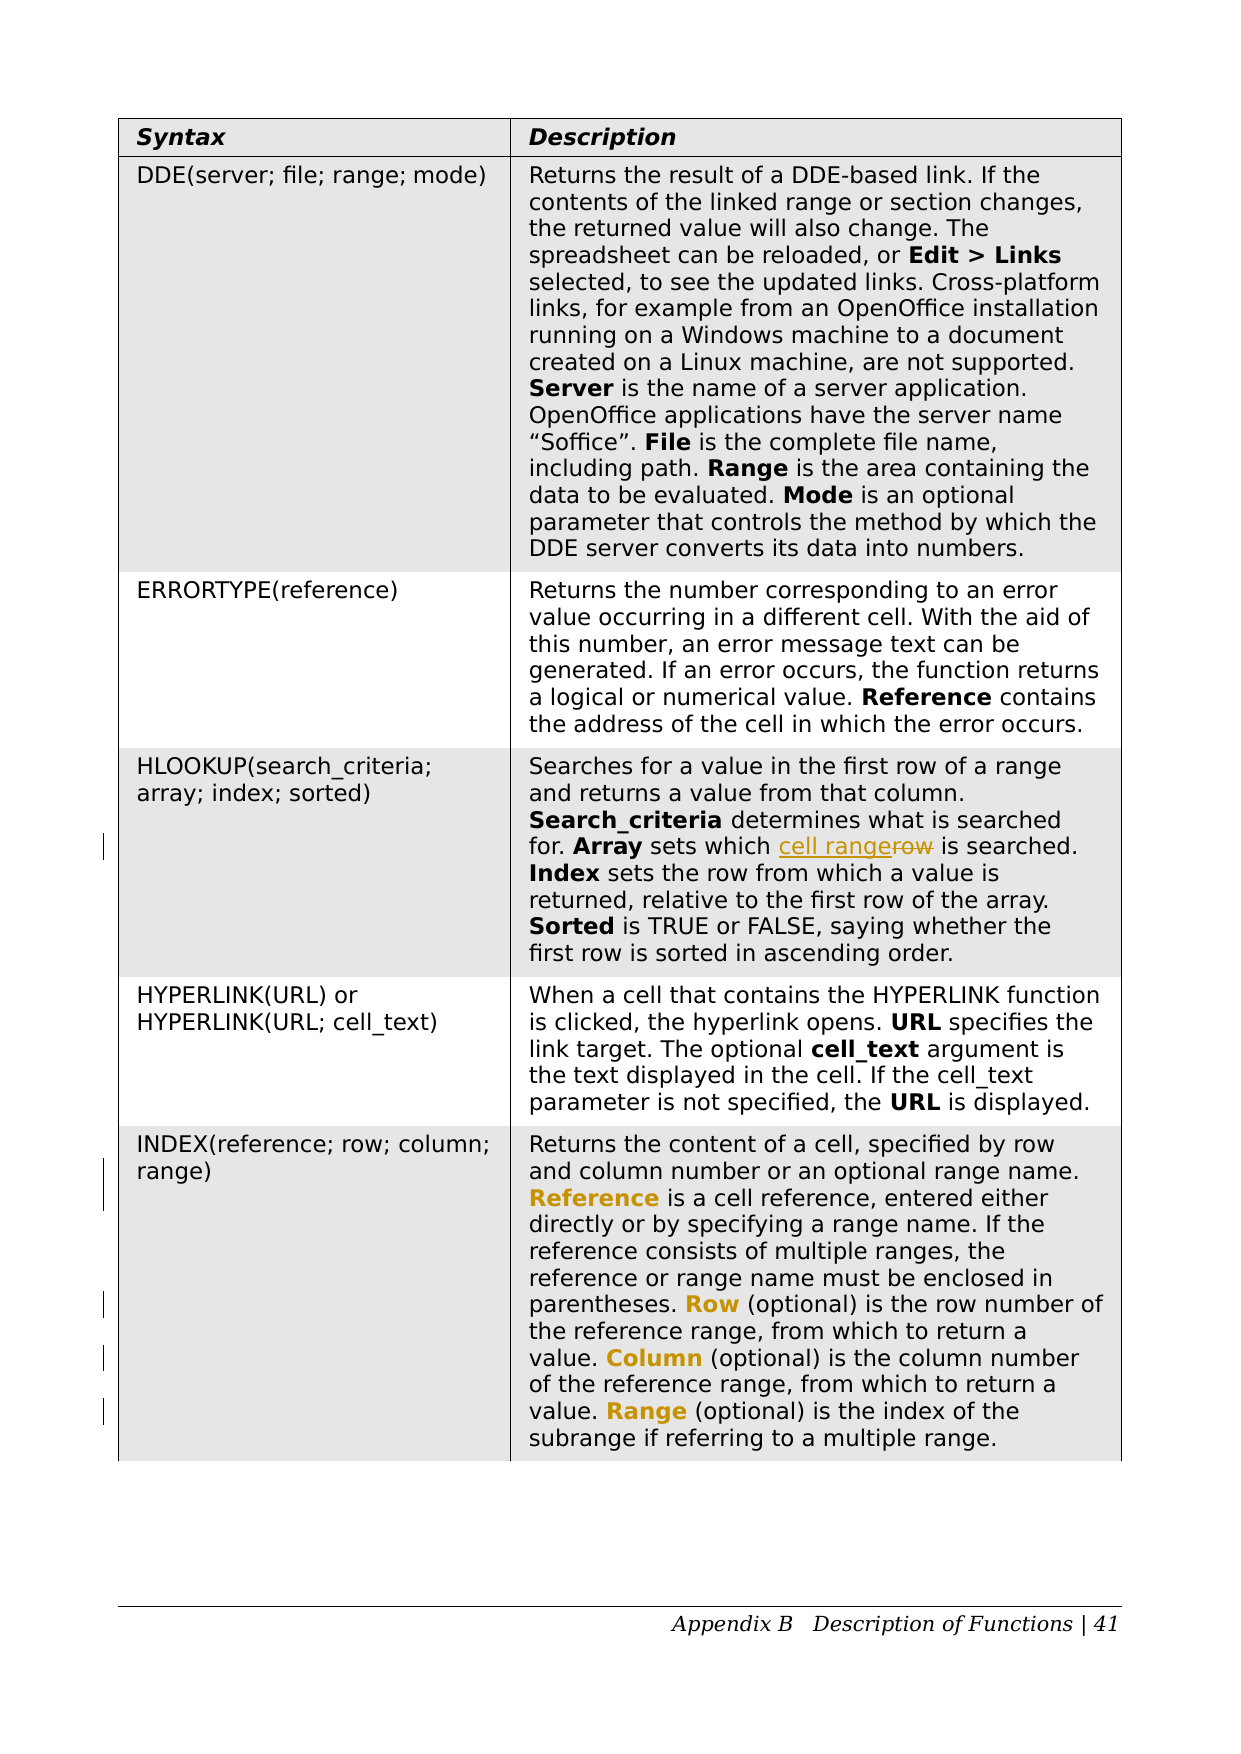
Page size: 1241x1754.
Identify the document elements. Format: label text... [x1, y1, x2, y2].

table_cell Returns the content of a cell, specified by row and column number or an optional range name. Reference is a cell reference, entered either directly or by specifying a range name. If the reference consists of multiple ranges, the reference or range name must be enclosed in parentheses. Row (optional) is the row number of the reference range, from which to return a value. Column (optional) is the column number of the reference range, from which to return a value. Range (optional) is the index of the subrange if referring to a multiple range. [511, 1126, 1121, 1461]
table_cell HLOOKUP(search_criteria; array; index; sorted) [119, 748, 510, 977]
table_cell ERRORTYPE(reference) [119, 572, 510, 748]
table_header Description [511, 119, 1121, 156]
table_cell Returns the number corresponding to an error value occurring in a different cell. With the aid of this number, an error message text can be generated. If an error occurs, the function returns a logical or numerical value. Reference contains the address of the cell in which the error occurs. [511, 572, 1121, 748]
table_cell HYPERLINK(URL) or HYPERLINK(URL; cell_text) [119, 977, 510, 1126]
table_cell Returns the result of a DDE-based link. If the contents of the linked range or section changes, the returned value will also change. The spreadsheet can be reloaded, or Edit > Links selected, to see the updated links. Cross-platform links, for example from an OpenOffice installation running on a Windows machine to a document created on a Linux machine, are not supported. Server is the name of a server application. OpenOffice applications have the server name “Soffice”. File is the complete file name, including path. Range is the area containing the data to be evaluated. Mode is an optional parameter that controls the method by which the DDE server converts its data into numbers. [511, 157, 1121, 572]
table_cell INDEX(reference; row; column; range) [119, 1126, 510, 1461]
table_header Syntax [119, 119, 510, 156]
table_cell Searches for a value in the first row of a range and returns a value from that column. Search_criteria determines what is searched for. Array sets which cell range is searched. Index sets the row from which a value is returned, relative to the first row of the array. Sorted is TRUE or FALSE, saying whether the first row is sorted in ascending order. [511, 748, 1121, 977]
table_cell DDE(server; file; range; mode) [119, 157, 510, 572]
table_cell When a cell that contains the HYPERLINK function is clicked, the hyperlink opens. URL specifies the link target. The optional cell_text argument is the text displayed in the cell. If the cell_text parameter is not specified, the URL is displayed. [511, 977, 1121, 1126]
